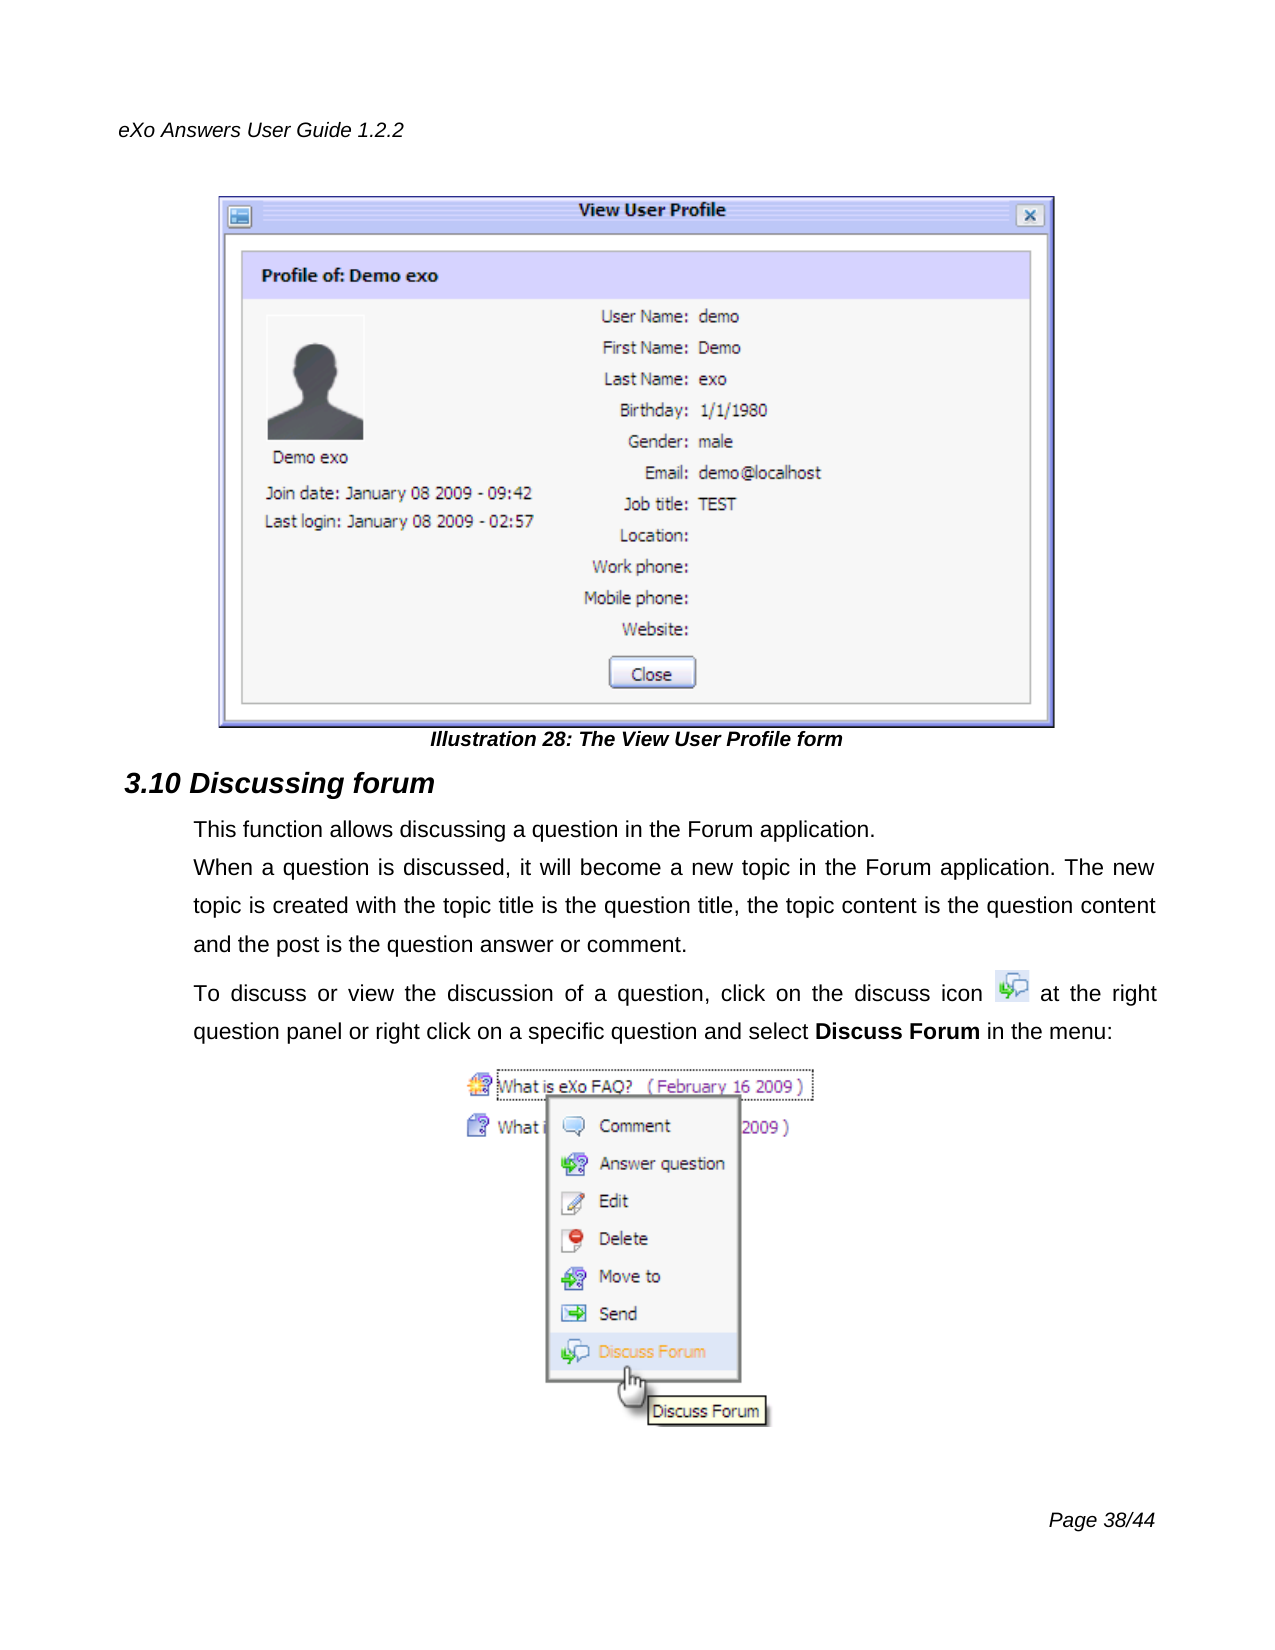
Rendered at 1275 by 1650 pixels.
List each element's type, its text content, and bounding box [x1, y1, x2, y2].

text This function allows discussing a question in the Forum application. [193, 816, 1157, 842]
picture [458, 1057, 817, 1427]
subtitle Discussing forum [124, 171, 1157, 800]
text To discuss or view the discussion of a question, click on the discuss icon at the right question panel or right click on a specific question and select Discuss Forum in the menu: [193, 970, 1157, 1045]
list Illustration 28: The View User Profile form [218, 728, 1057, 751]
picture [218, 196, 1058, 728]
picture [995, 970, 1030, 1002]
text When a question is discussed, it will become a new topic in the Forum application. The new topic is created with the topic title is the question title, the topic content is the question content and the post is the question answer or comment. [193, 855, 1157, 957]
